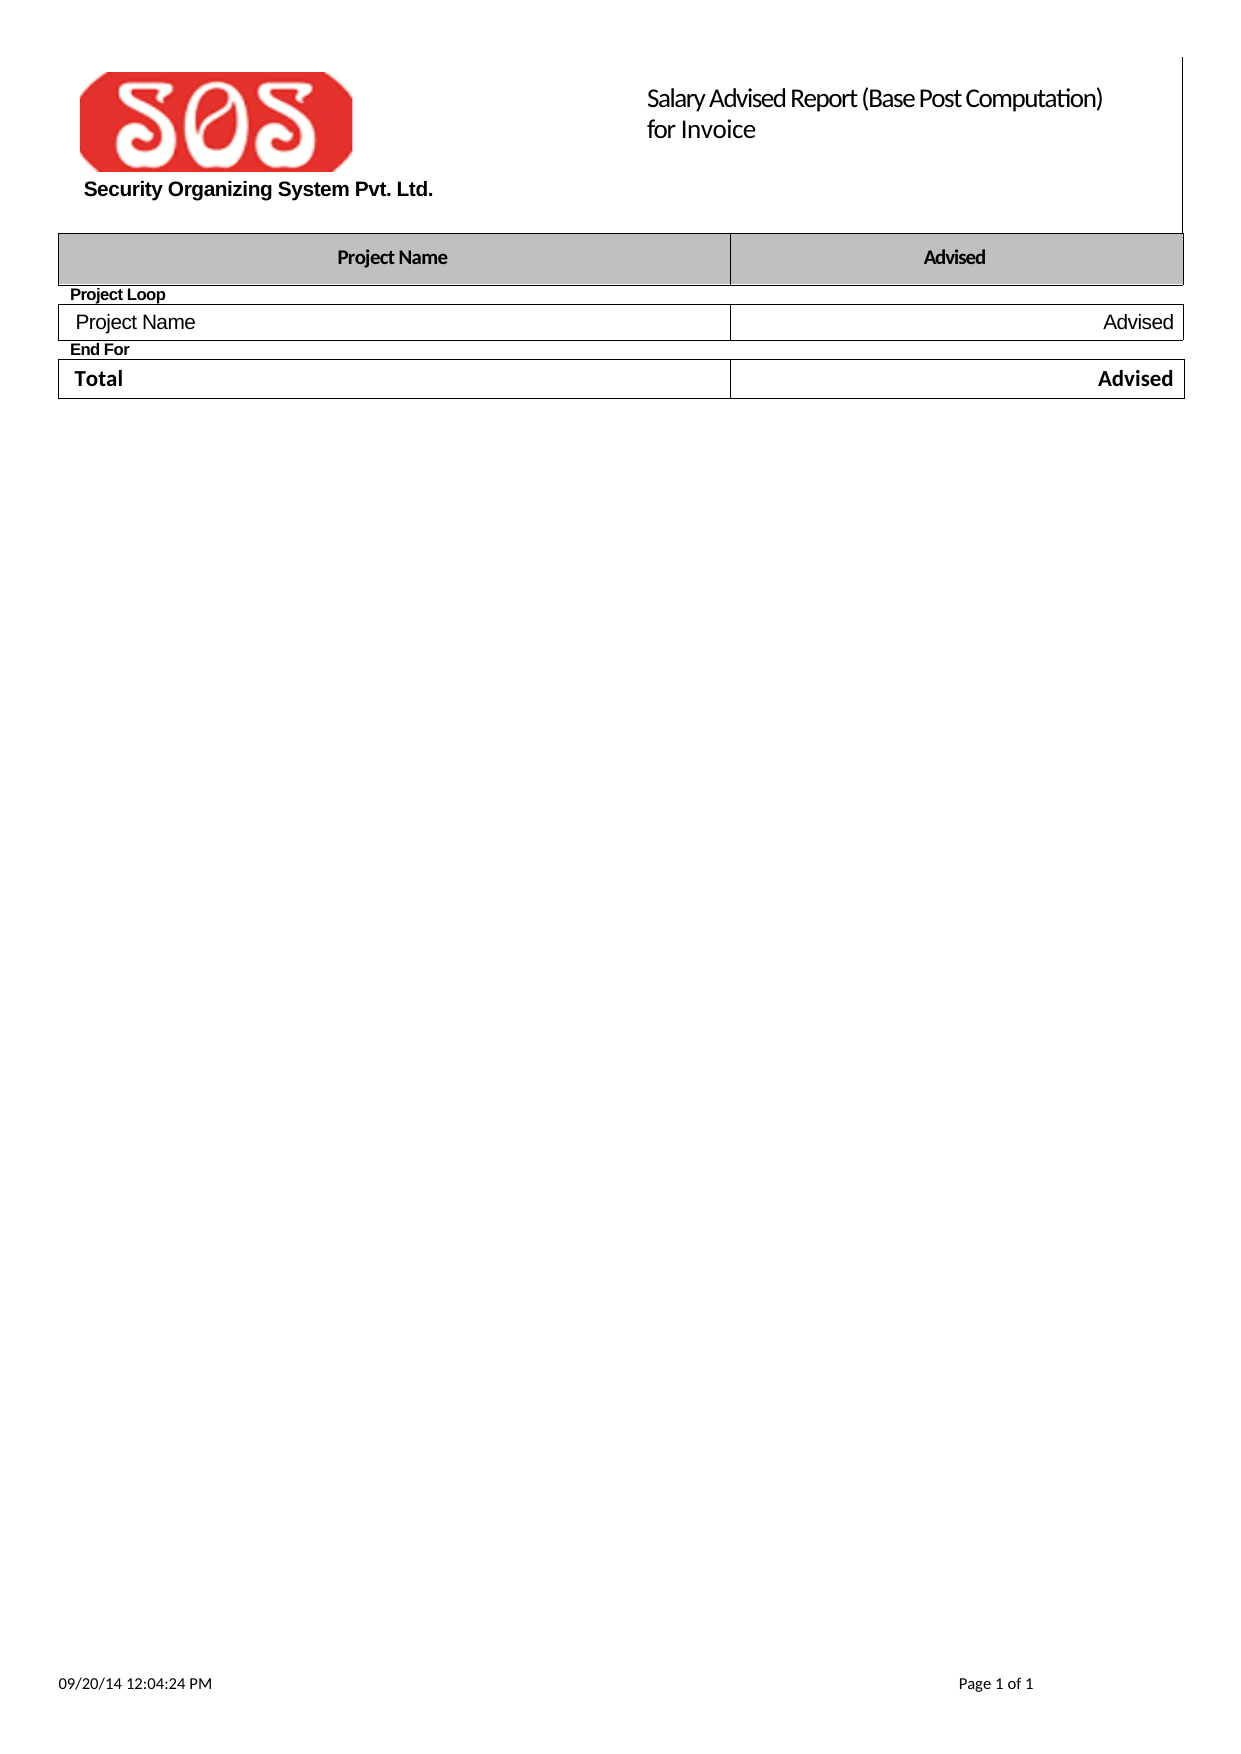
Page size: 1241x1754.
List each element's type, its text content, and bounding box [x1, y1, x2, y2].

table_cell Security Organizing System Pvt. Ltd. [58, 171, 1182, 202]
table_header Advised [731, 234, 1183, 284]
table_header Advised [731, 360, 1184, 398]
table_header Salary Advised Report (Base Post Computation) for Invoice [620, 57, 1182, 171]
text End For [70, 341, 1181, 359]
picture [79, 72, 353, 172]
table_header Project Name [59, 305, 730, 339]
table_header [58, 57, 620, 171]
table_header Project Name [59, 234, 730, 284]
table_cell [58, 202, 1182, 233]
table_header Advised [731, 305, 1183, 339]
table_header Total [59, 360, 730, 398]
text Project Loop [70, 286, 1181, 304]
